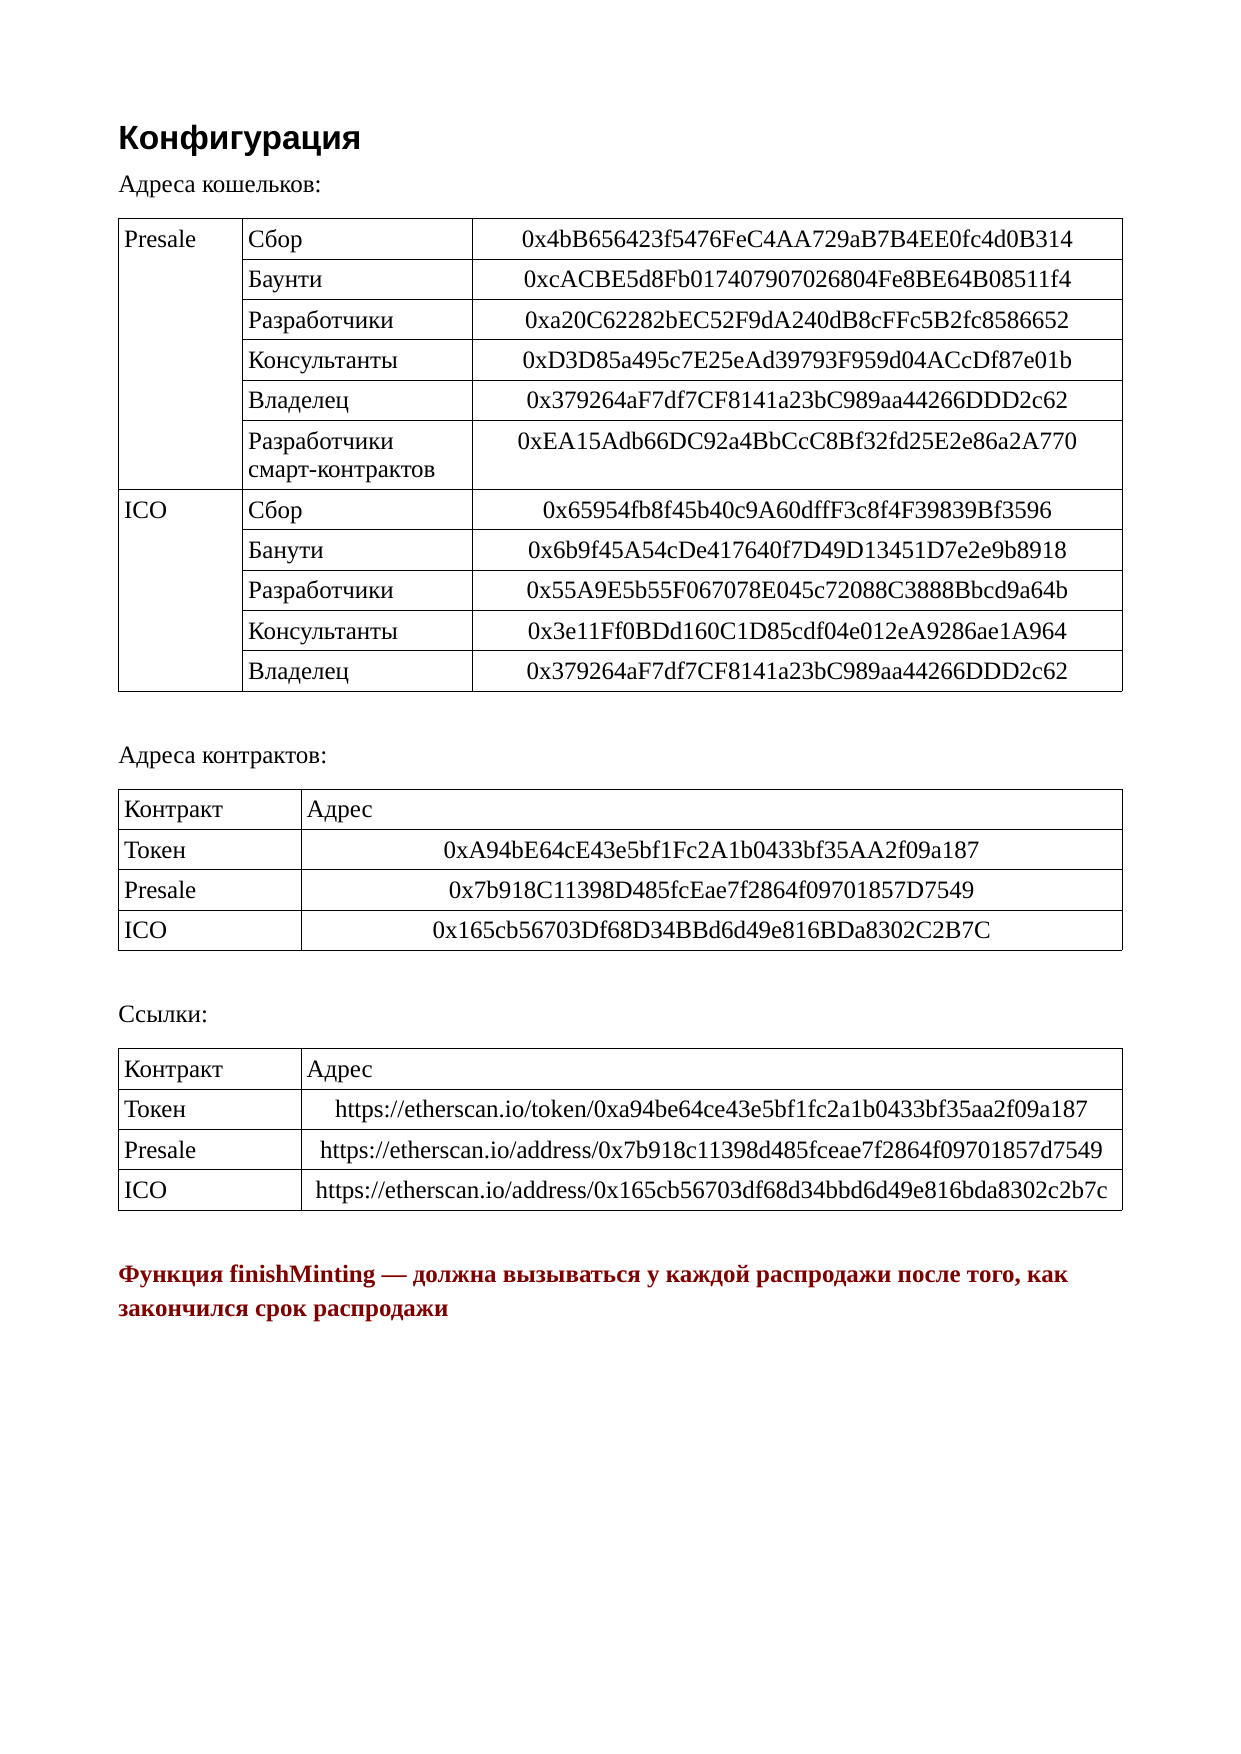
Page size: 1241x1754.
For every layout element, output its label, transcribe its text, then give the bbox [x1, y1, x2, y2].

table_cell 0x65954fb8f45b40c9A60dffF3c8f4F39839Bf3596 [473, 490, 1122, 529]
table_cell https://etherscan.io/address/0x7b918c11398d485fceae7f2864f09701857d7549 [302, 1130, 1122, 1169]
table_cell Токен [119, 1090, 301, 1129]
table_cell Баунти [243, 260, 472, 299]
table_cell 0x379264aF7df7CF8141a23bC989aa44266DDD2c62 [473, 651, 1122, 691]
table_cell Консультанты [243, 340, 472, 379]
table_cell https://etherscan.io/address/0x165cb56703df68d34bbd6d49e816bda8302c2b7c [302, 1170, 1122, 1209]
table_cell 0x379264aF7df7CF8141a23bC989aa44266DDD2c62 [473, 381, 1122, 420]
table_cell Разработчики [243, 571, 472, 610]
table_cell 0xcACBE5d8Fb017407907026804Fe8BE64B08511f4 [473, 260, 1122, 299]
table_cell Presale [119, 870, 301, 910]
table_cell 0x165cb56703Df68D34BBd6d49e816BDa8302C2B7C [302, 911, 1122, 950]
table_cell Сбор [243, 490, 472, 529]
table_cell Консультанты [243, 611, 472, 650]
table_header 0x4bB656423f5476FeC4AA729aB7B4EE0fc4d0B314 [473, 219, 1122, 259]
table_header Presale [119, 219, 242, 489]
table_cell Разработчики смарт-контрактов [243, 421, 472, 489]
table_cell ICO [119, 911, 301, 950]
table_header Адрес [302, 1049, 1122, 1088]
table_header Сбор [243, 219, 472, 259]
table_cell https://etherscan.io/token/0xa94be64ce43e5bf1fc2a1b0433bf35aa2f09a187 [302, 1090, 1122, 1129]
table_cell 0x3e11Ff0BDd160C1D85cdf04e012eA9286ae1A964 [473, 611, 1122, 650]
subtitle Конфигурация [118, 118, 1122, 157]
table_cell ICO [119, 490, 242, 691]
table_cell 0xEA15Adb66DC92a4BbCcC8Bf32fd25E2e86a2A770 [473, 421, 1122, 489]
table_cell 0x55A9E5b55F067078E045c72088C3888Bbcd9a64b [473, 571, 1122, 610]
text Функция finishMinting — должна вызываться у каждой распродажи после того, как закончился срок распродажи [118, 1259, 1122, 1322]
table_cell Владелец [243, 651, 472, 691]
table_header Контракт [119, 1049, 301, 1088]
table_cell 0xD3D85a495c7E25eAd39793F959d04ACcDf87e01b [473, 340, 1122, 379]
table_header Адрес [302, 790, 1122, 829]
text Адреса контрактов: [118, 740, 1122, 768]
table_cell 0x7b918C11398D485fcEae7f2864f09701857D7549 [302, 870, 1122, 910]
table_cell Presale [119, 1130, 301, 1169]
text Адреса кошельков: [118, 169, 1122, 198]
table_cell Разработчики [243, 300, 472, 339]
table_cell 0x6b9f45A54cDe417640f7D49D13451D7e2e9b8918 [473, 530, 1122, 569]
table_cell 0xa20C62282bEC52F9dA240dB8cFFc5B2fc8586652 [473, 300, 1122, 339]
table_cell Токен [119, 830, 301, 869]
table_header Контракт [119, 790, 301, 829]
text Ссылки: [118, 999, 1122, 1028]
table_cell Владелец [243, 381, 472, 420]
table_cell Банути [243, 530, 472, 569]
table_cell 0xA94bE64cE43e5bf1Fc2A1b0433bf35AA2f09a187 [302, 830, 1122, 869]
table_cell ICO [119, 1170, 301, 1209]
